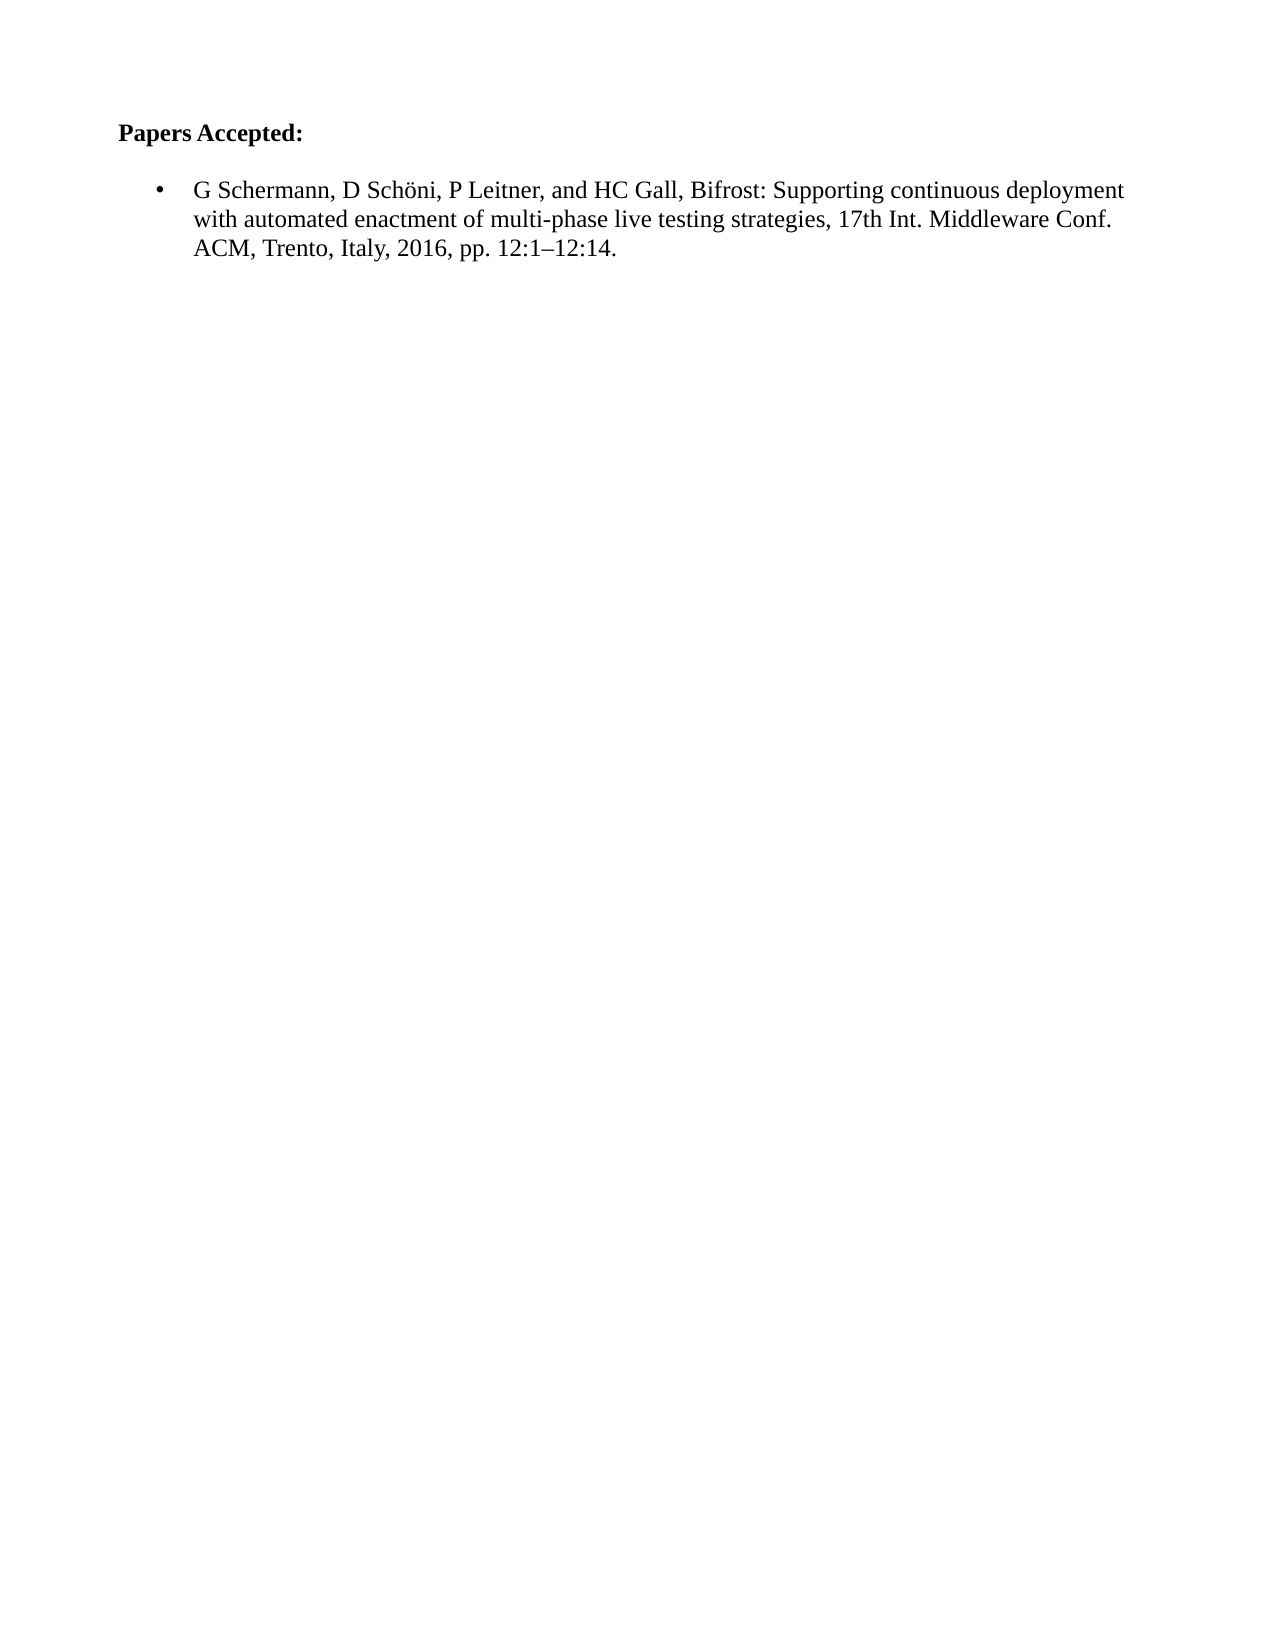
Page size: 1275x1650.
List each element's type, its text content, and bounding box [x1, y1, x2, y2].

list G Schermann, D Schöni, P Leitner, and HC Gall, Bifrost: Supporting continuous deployment with automated enactment of multi-phase live testing strategies, 17th Int. Middleware Conf. ACM, Trento, Italy, 2016, pp. 12:1–12:14. [156, 176, 1157, 262]
text Papers Accepted: [118, 118, 1157, 147]
